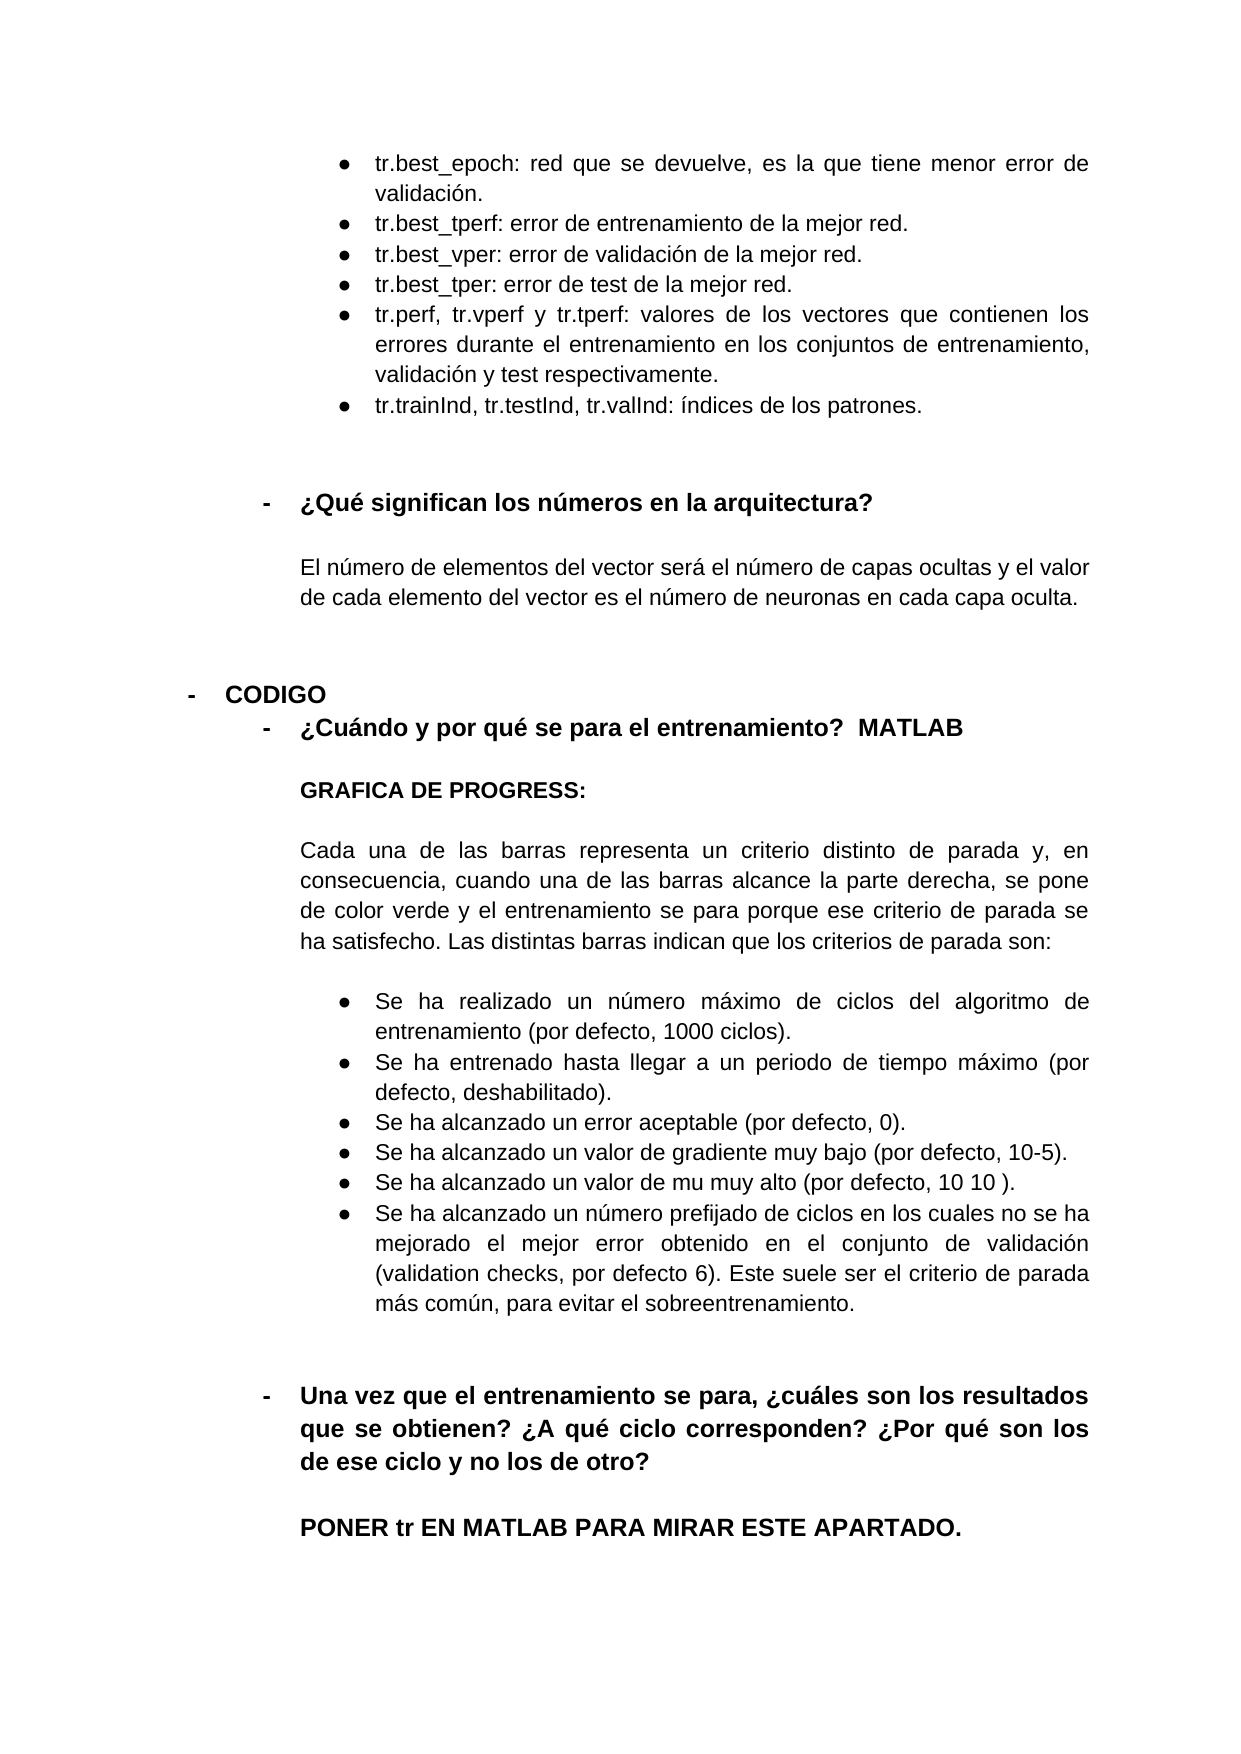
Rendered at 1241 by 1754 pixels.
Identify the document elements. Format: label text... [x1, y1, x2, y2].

text El número de elementos del vector será el número de capas ocultas y el valor de cada elemento del vector es el número de neuronas en cada capa oculta. [300, 554, 1090, 611]
list Se ha alcanzado un valor de gradiente muy bajo (por defecto, 10-5). [337, 1139, 1090, 1166]
list Se ha alcanzado un valor de mu muy alto (por defecto, 10 10 ). [337, 1169, 1090, 1196]
list CODIGO [187, 680, 1090, 709]
list tr.trainInd, tr.testInd, tr.valInd: índices de los patrones. [337, 392, 1090, 418]
list Una vez que el entrenamiento se para, ¿cuáles son los resultados que se obtienen? ¿A qué ciclo corresponden? ¿Por qué son los de ese ciclo y no los de otro? [262, 1381, 1090, 1476]
text PONER tr EN MATLAB PARA MIRAR ESTE APARTADO. [300, 1513, 1090, 1542]
list Se ha alcanzado un error aceptable (por defecto, 0). [337, 1109, 1090, 1135]
list tr.best_epoch: red que se devuelve, es la que tiene menor error de validación. [337, 150, 1090, 207]
list tr.best_vper: error de validación de la mejor red. [337, 241, 1090, 267]
text GRAFICA DE PROGRESS: [300, 777, 1090, 803]
list tr.perf, tr.vperf y tr.tperf: valores de los vectores que contienen los errores durante el entrenamiento en los conjuntos de entrenamiento, validación y test respectivamente. [337, 301, 1090, 388]
list Se ha alcanzado un número prefijado de ciclos en los cuales no se ha mejorado el mejor error obtenido en el conjunto de validación (validation checks, por defecto 6). Este suele ser el criterio de parada más común, para evitar el sobreentrenamiento. [337, 1199, 1090, 1317]
list Se ha realizado un número máximo de ciclos del algoritmo de entrenamiento (por defecto, 1000 ciclos). [337, 988, 1090, 1045]
text Cada una de las barras representa un criterio distinto de parada y, en consecuencia, cuando una de las barras alcance la parte derecha, se pone de color verde y el entrenamiento se para porque ese criterio de parada se ha satisfecho. Las distintas barras indican que los criterios de parada son: [300, 837, 1090, 954]
list ¿Qué significan los números en la arquitectura? [262, 488, 1090, 517]
list Se ha entrenado hasta llegar a un periodo de tiempo máximo (por defecto, deshabilitado). [337, 1048, 1090, 1105]
list tr.best_tper: error de test de la mejor red. [337, 271, 1090, 297]
list ¿Cuándo y por qué se para el entrenamiento? MATLAB [262, 713, 1090, 742]
list tr.best_tperf: error de entrenamiento de la mejor red. [337, 210, 1090, 237]
